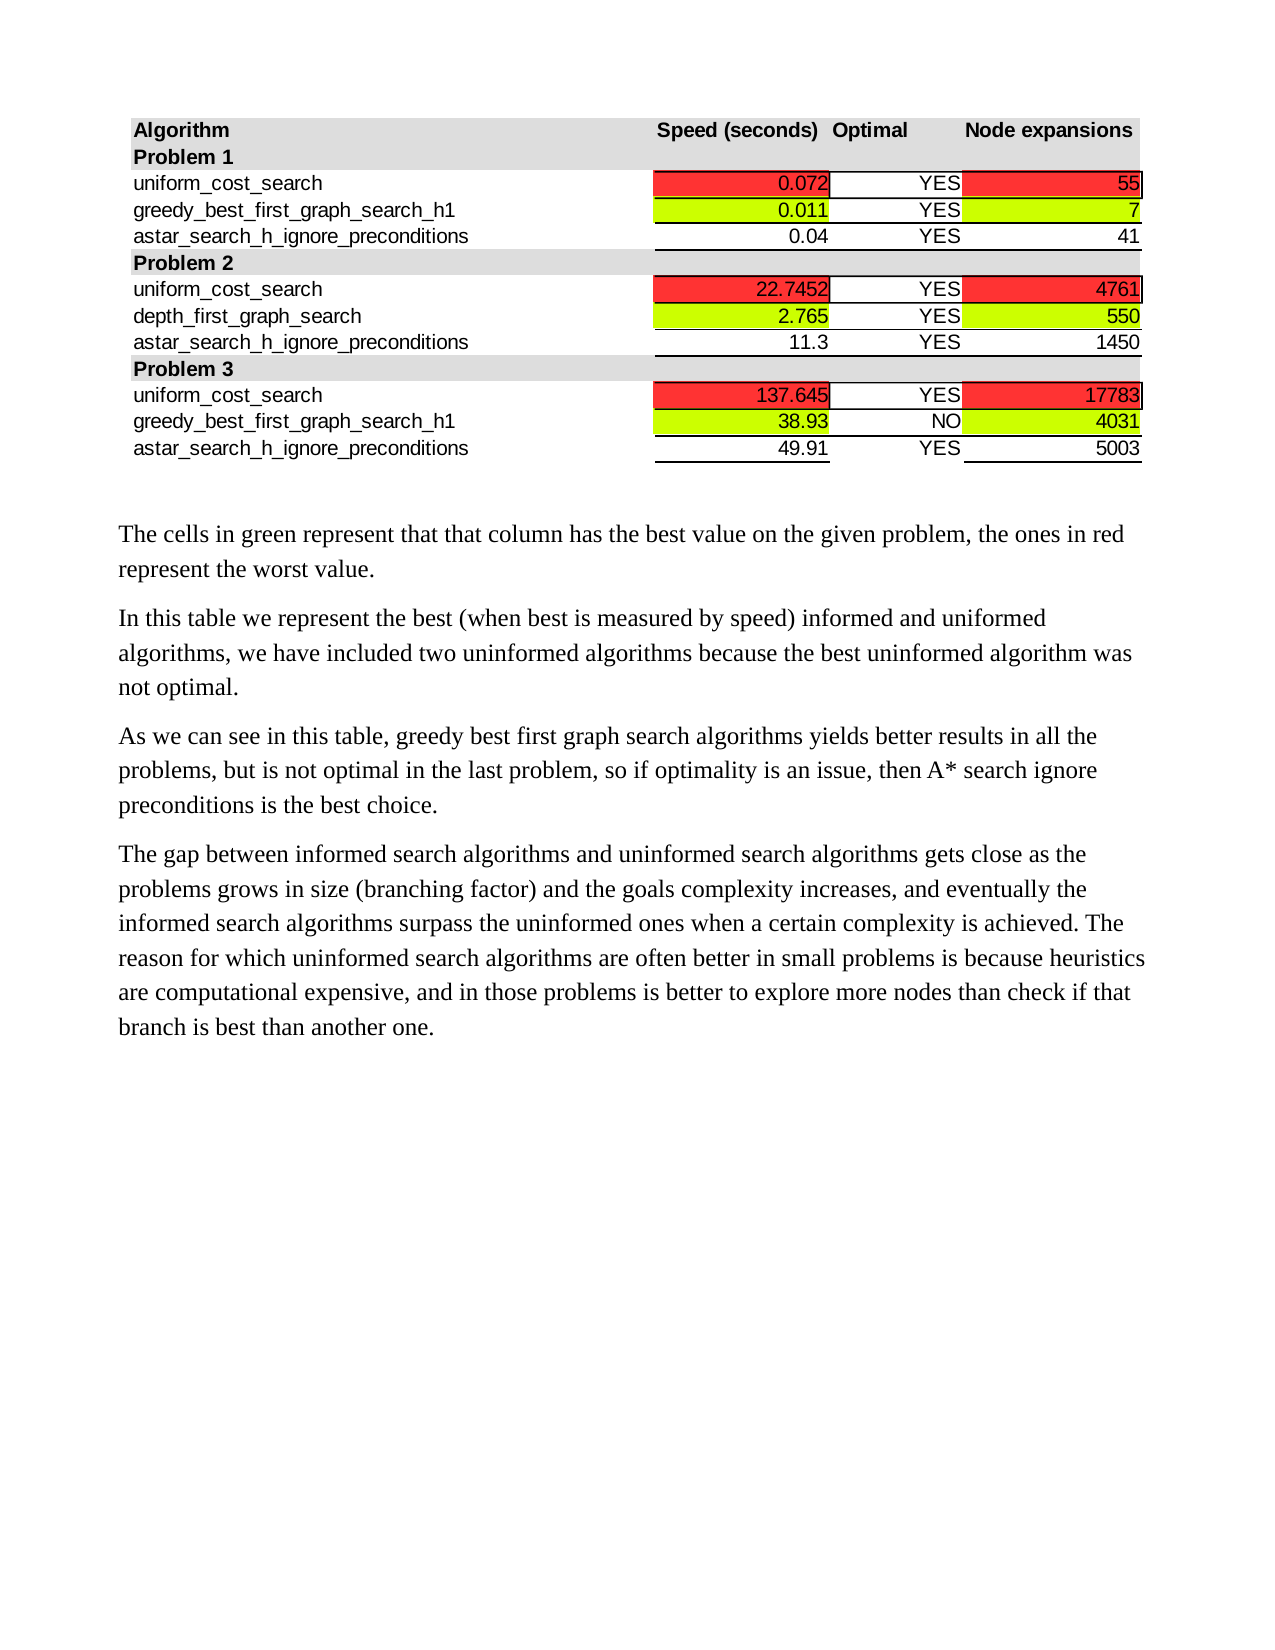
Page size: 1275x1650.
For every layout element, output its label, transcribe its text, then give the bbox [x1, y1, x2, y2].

text In this table we represent the best (when best is measured by speed) informed and uniformed algorithms, we have included two uninformed algorithms because the best uninformed algorithm was not optimal. [118, 603, 1157, 701]
text The cells in green represent that that column has the best value on the given problem, the ones in red represent the worst value. [118, 519, 1157, 583]
text The gap between informed search algorithms and uninformed search algorithms gets close as the problems grows in size (branching factor) and the goals complexity increases, and eventually the informed search algorithms surpass the uninformed ones when a certain complexity is achieved. The reason for which uninformed search algorithms are often better in small problems is because heuristics are computational expensive, and in those problems is better to explore more nodes than check if that branch is best than another one. [118, 839, 1157, 1040]
text As we can see in this table, greedy best first graph search algorithms yields better results in all the problems, but is not optimal in the last problem, so if optimality is an issue, then A* search ignore preconditions is the best choice. [118, 721, 1157, 819]
